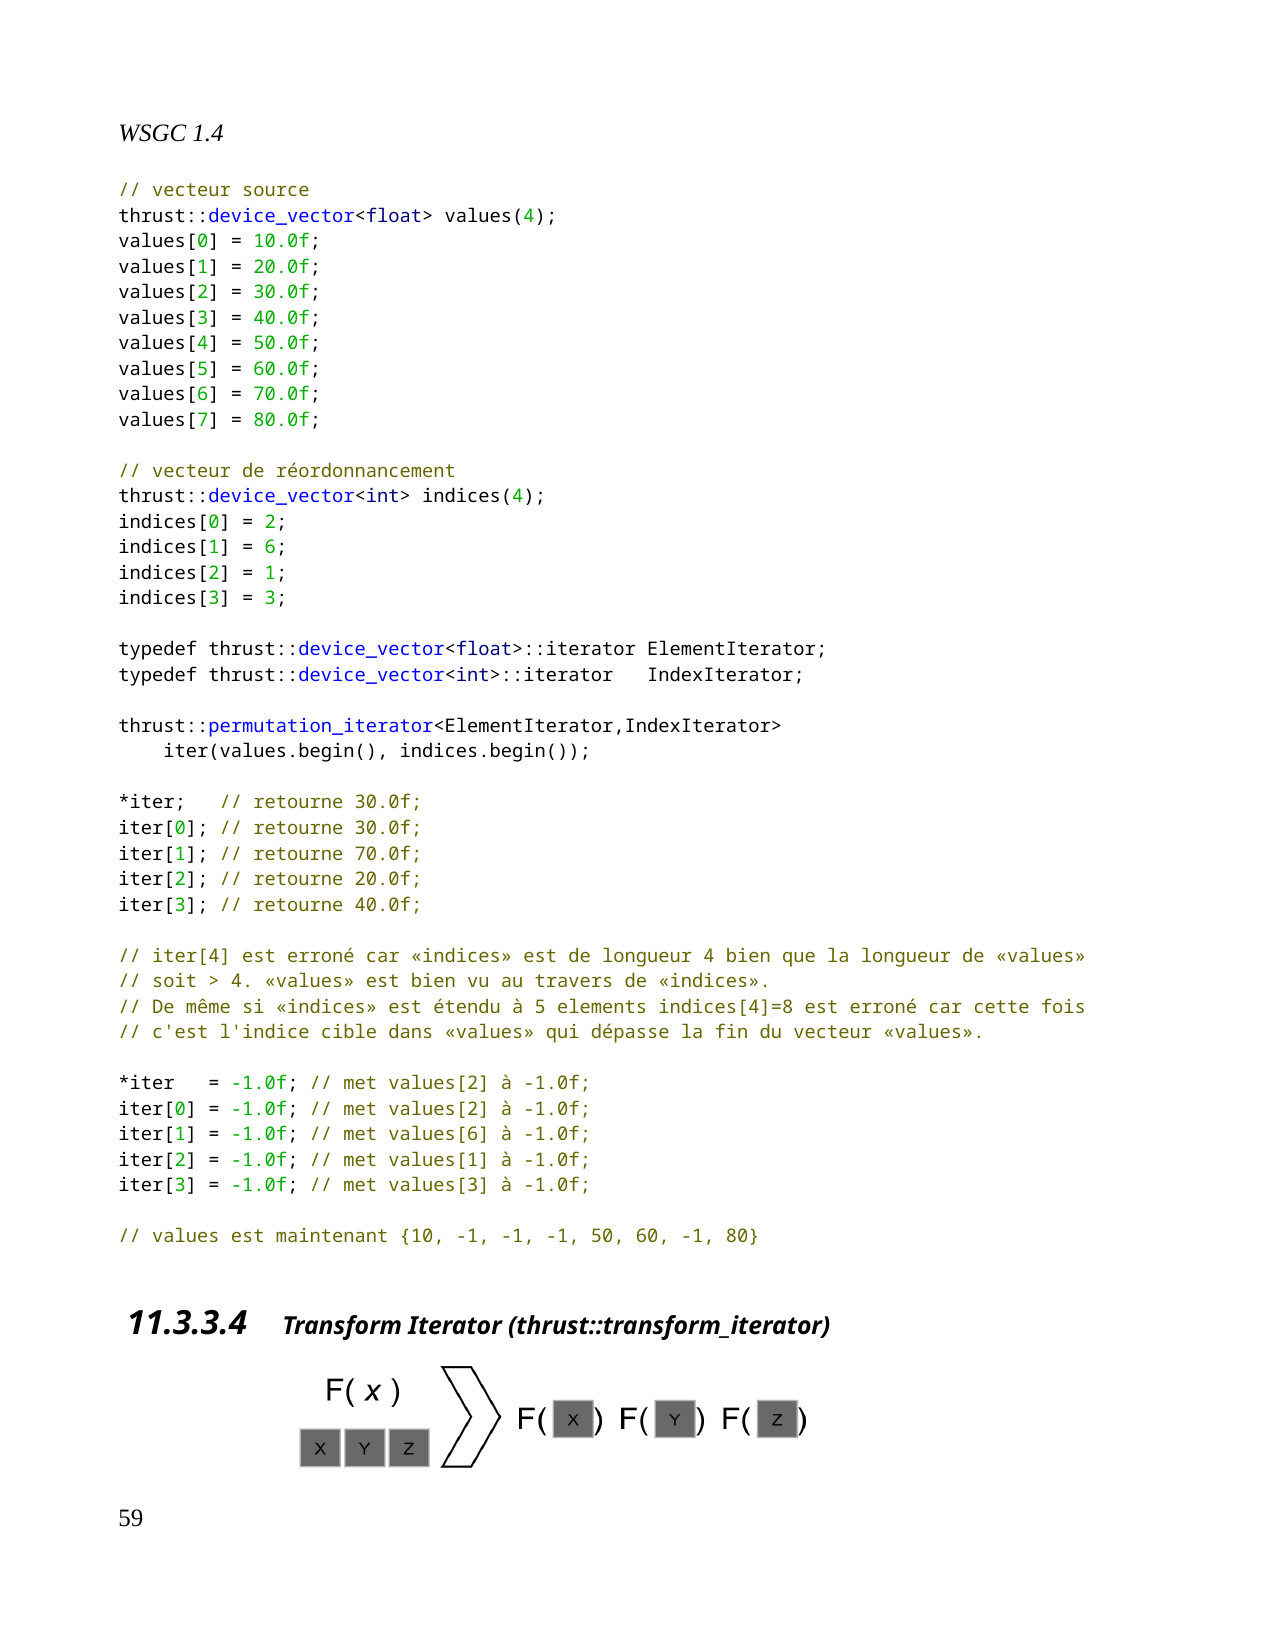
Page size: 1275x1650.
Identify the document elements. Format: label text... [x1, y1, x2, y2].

text // De même si «indices» est étendu à 5 elements indices[4]=8 est erroné car cette fois [118, 993, 1157, 1018]
subtitle Transform Iterator (thrust::transform_iterator) [118, 1299, 1157, 1344]
text values[2] = 30.0f; [118, 278, 1157, 304]
text thrust::permutation_iterator<ElementIterator,IndexIterator> [118, 712, 1157, 738]
text // c'est l'indice cible dans «values» qui dépasse la fin du vecteur «values». [118, 1018, 1157, 1044]
picture [293, 1357, 813, 1475]
text iter[0] = -1.0f; // met values[2] à -1.0f; [118, 1095, 1157, 1121]
text values[7] = 80.0f; [118, 406, 1157, 432]
text iter[3] = -1.0f; // met values[3] à -1.0f; [118, 1172, 1157, 1197]
text *iter = -1.0f; // met values[2] à -1.0f; [118, 1069, 1157, 1095]
text iter[3]; // retourne 40.0f; [118, 891, 1157, 916]
text // soit > 4. «values» est bien vu au travers de «indices». [118, 967, 1157, 993]
text values[0] = 10.0f; [118, 227, 1157, 253]
text iter[0]; // retourne 30.0f; [118, 814, 1157, 840]
text values[5] = 60.0f; [118, 355, 1157, 381]
text iter[1] = -1.0f; // met values[6] à -1.0f; [118, 1121, 1157, 1146]
text thrust::device_vector<int> indices(4); [118, 483, 1157, 508]
text values[3] = 40.0f; [118, 304, 1157, 329]
text *iter; // retourne 30.0f; [118, 789, 1157, 814]
text indices[0] = 2; [118, 508, 1157, 534]
text typedef thrust::device_vector<int>::iterator IndexIterator; [118, 661, 1157, 687]
text thrust::device_vector<float> values(4); [118, 202, 1157, 227]
text iter[2]; // retourne 20.0f; [118, 865, 1157, 891]
text iter(values.begin(), indices.begin()); [118, 738, 1157, 763]
text // vecteur source [118, 176, 1157, 202]
text // iter[4] est erroné car «indices» est de longueur 4 bien que la longueur de «values» [118, 942, 1157, 967]
text // vecteur de réordonnancement [118, 457, 1157, 483]
text indices[1] = 6; [118, 534, 1157, 559]
text iter[2] = -1.0f; // met values[1] à -1.0f; [118, 1146, 1157, 1172]
text // values est maintenant {10, -1, -1, -1, 50, 60, -1, 80} [118, 1223, 1157, 1248]
text values[4] = 50.0f; [118, 329, 1157, 355]
text indices[2] = 1; [118, 559, 1157, 585]
text values[1] = 20.0f; [118, 253, 1157, 278]
text values[6] = 70.0f; [118, 381, 1157, 406]
text indices[3] = 3; [118, 585, 1157, 610]
text typedef thrust::device_vector<float>::iterator ElementIterator; [118, 636, 1157, 661]
text iter[1]; // retourne 70.0f; [118, 840, 1157, 865]
